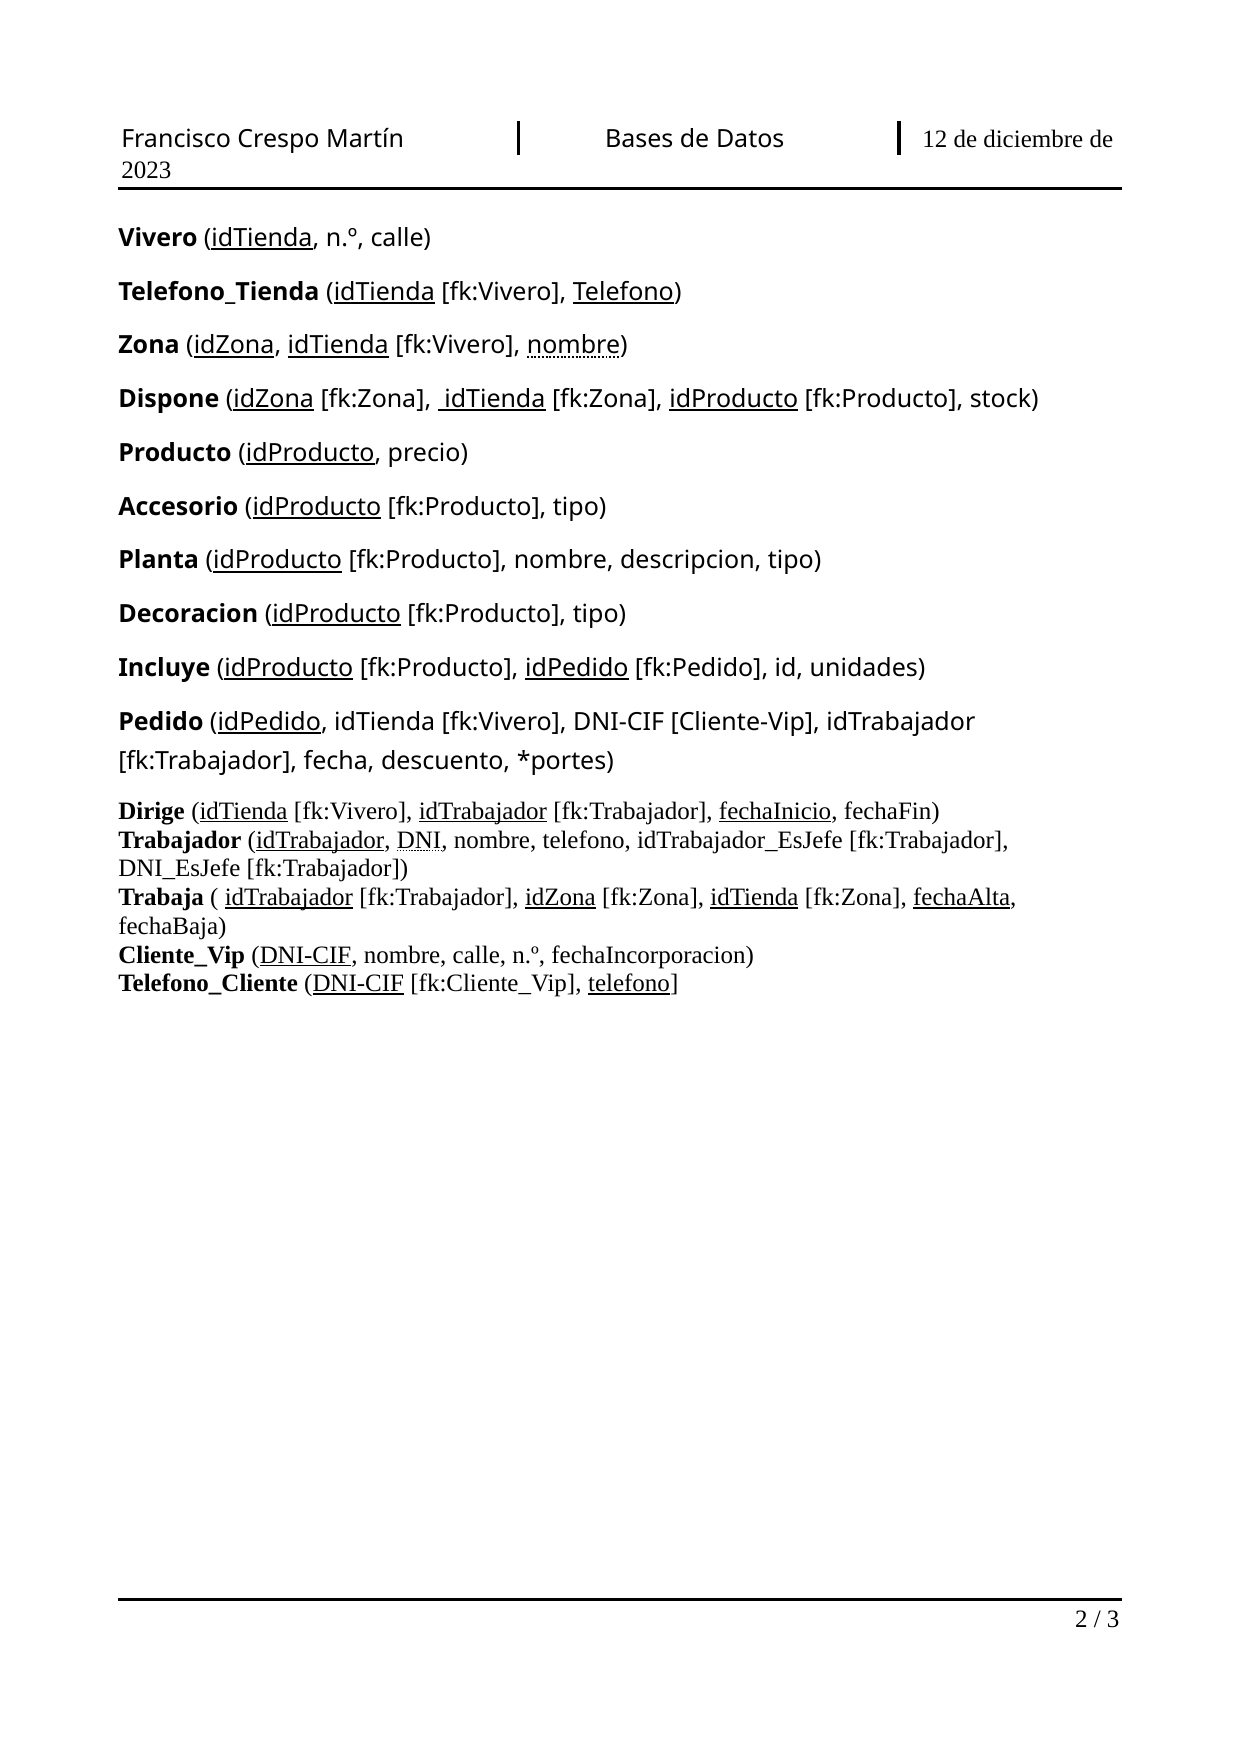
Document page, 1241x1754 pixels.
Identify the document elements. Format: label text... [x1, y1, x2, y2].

text Incluye (idProducto [fk:Producto], idPedido [fk:Pedido], id, unidades) [118, 649, 1122, 683]
text Decoracion (idProducto [fk:Producto], tipo) [118, 596, 1122, 630]
text Telefono_Cliente (DNI-CIF [fk:Cliente_Vip], telefono] [118, 968, 1122, 997]
text Cliente_Vip (DNI-CIF, nombre, calle, n.º, fechaIncorporacion) [118, 940, 1122, 968]
text Planta (idProducto [fk:Producto], nombre, descripcion, tipo) [118, 542, 1122, 576]
text Zona (idZona, idTienda [fk:Vivero], nombre) [118, 327, 1122, 361]
text Trabaja ( idTrabajador [fk:Trabajador], idZona [fk:Zona], idTienda [fk:Zona], fechaAlta, fechaBaja) [118, 882, 1122, 940]
text Telefono_Tienda (idTienda [fk:Vivero], Telefono) [118, 273, 1122, 307]
text Pedido (idPedido, idTienda [fk:Vivero], DNI-CIF [Cliente-Vip], idTrabajador [fk:Trabajador], fecha, descuento, *portes) [118, 703, 1122, 776]
text Producto (idProducto, precio) [118, 434, 1122, 468]
text Trabajador (idTrabajador, DNI, nombre, telefono, idTrabajador_EsJefe [fk:Trabajador], DNI_EsJefe [fk:Trabajador]) [118, 825, 1122, 882]
text Accesorio (idProducto [fk:Producto], tipo) [118, 488, 1122, 522]
text Dirige (idTienda [fk:Vivero], idTrabajador [fk:Trabajador], fechaInicio, fechaFin) [118, 796, 1122, 825]
text Dispone (idZona [fk:Zona], idTienda [fk:Zona], idProducto [fk:Producto], stock) [118, 381, 1122, 415]
text Vivero (idTienda, n.º, calle) [118, 219, 1122, 253]
